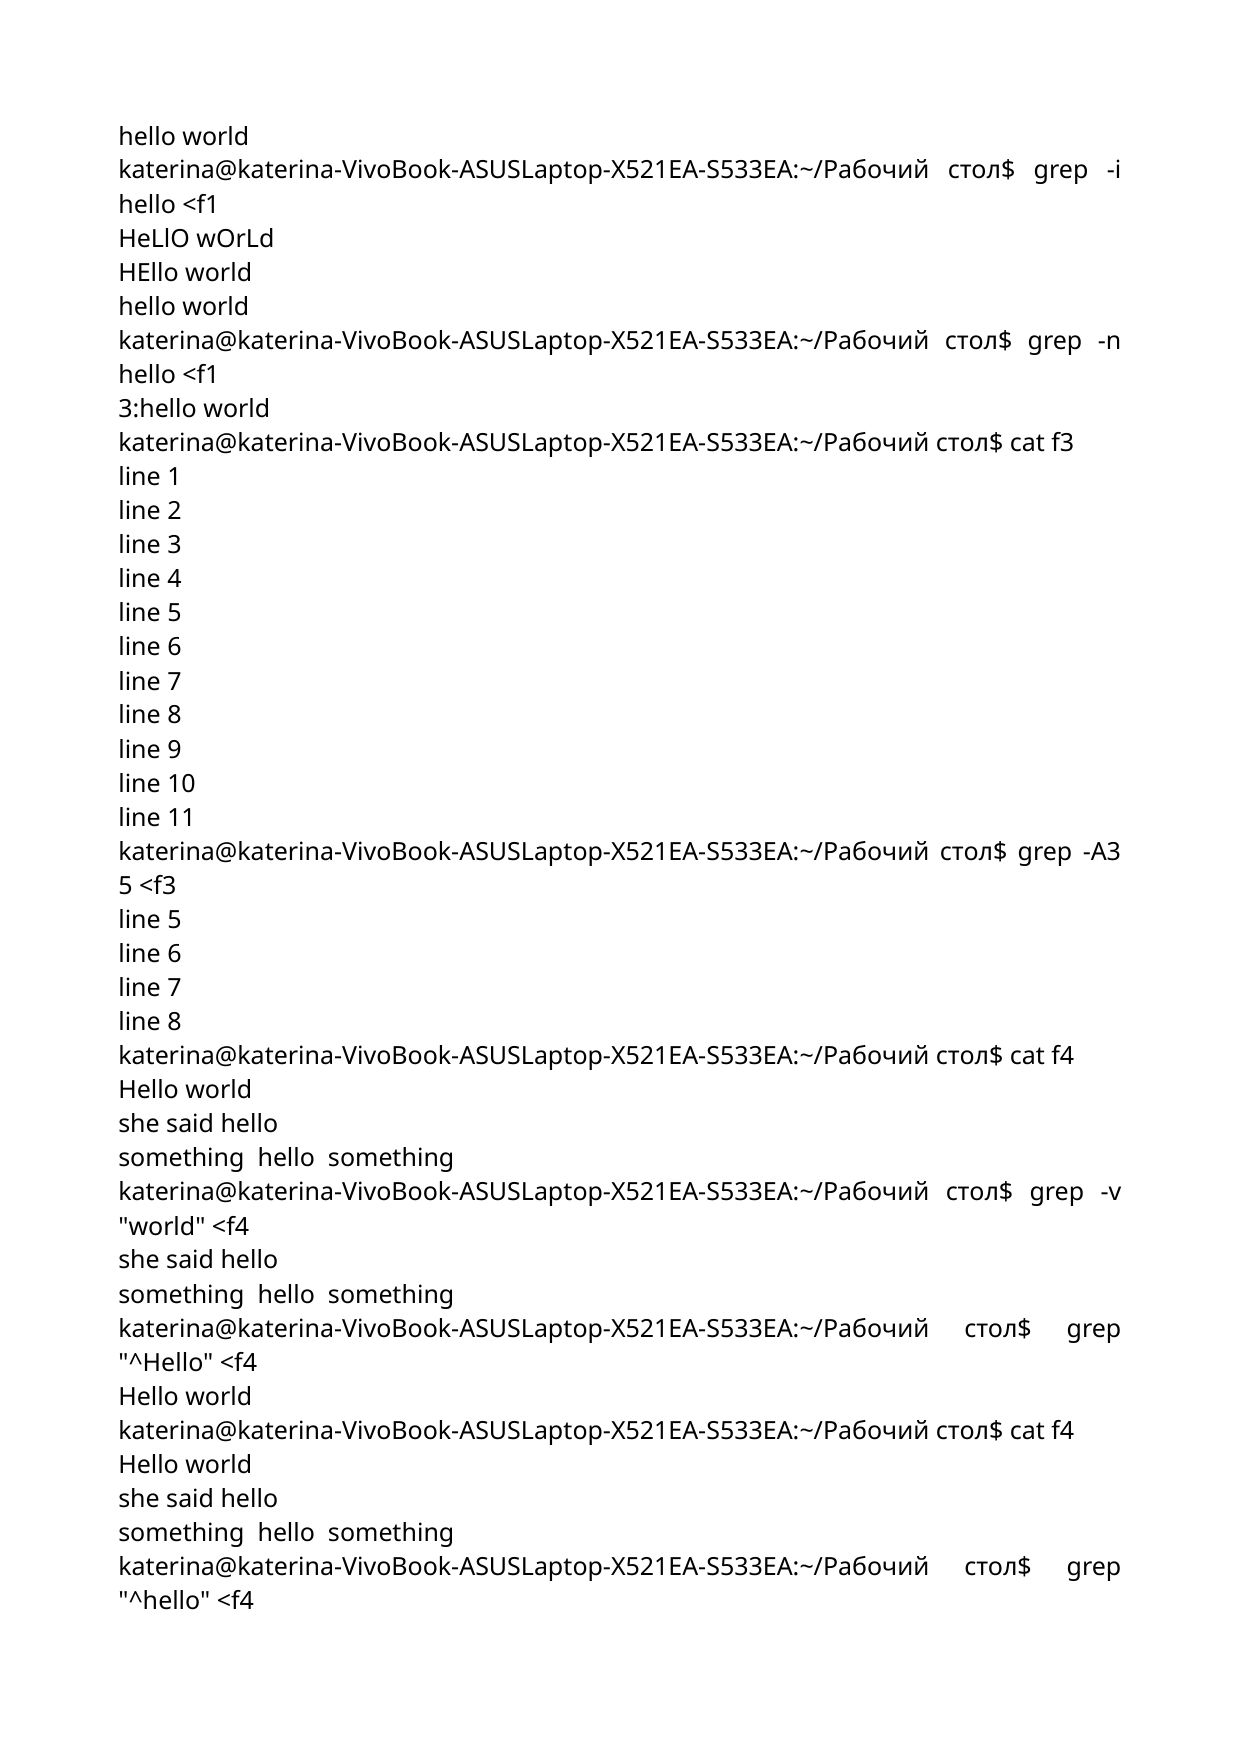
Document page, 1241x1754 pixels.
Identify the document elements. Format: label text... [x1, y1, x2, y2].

text katerina@katerina-VivoBook-ASUSLaptop-X521EA-S533EA:~/Рабочий стол$ cat f4 [118, 1038, 1122, 1072]
text katerina@katerina-VivoBook-ASUSLaptop-X521EA-S533EA:~/Рабочий стол$ grep -A3 5 <f3 [118, 833, 1122, 902]
text katerina@katerina-VivoBook-ASUSLaptop-X521EA-S533EA:~/Рабочий стол$ grep "^Hello" <f4 [118, 1310, 1122, 1378]
text line 7 [118, 970, 1122, 1004]
text something hello something [118, 1515, 1122, 1549]
text she said hello [118, 1242, 1122, 1276]
text line 9 [118, 731, 1122, 765]
text 3:hello world [118, 391, 1122, 425]
text hello world [118, 118, 1122, 152]
text line 4 [118, 561, 1122, 595]
text hello world [118, 288, 1122, 322]
text katerina@katerina-VivoBook-ASUSLaptop-X521EA-S533EA:~/Рабочий стол$ grep -n hello <f1 [118, 322, 1122, 391]
text line 5 [118, 595, 1122, 629]
text something hello something [118, 1276, 1122, 1310]
text Hello world [118, 1072, 1122, 1106]
text katerina@katerina-VivoBook-ASUSLaptop-X521EA-S533EA:~/Рабочий стол$ cat f3 [118, 425, 1122, 459]
text Hello world [118, 1447, 1122, 1481]
text line 1 [118, 459, 1122, 493]
text line 8 [118, 697, 1122, 731]
text HEllo world [118, 254, 1122, 288]
text she said hello [118, 1106, 1122, 1140]
text line 11 [118, 799, 1122, 833]
text she said hello [118, 1481, 1122, 1515]
text line 6 [118, 629, 1122, 663]
text katerina@katerina-VivoBook-ASUSLaptop-X521EA-S533EA:~/Рабочий стол$ grep -v "world" <f4 [118, 1174, 1122, 1242]
text katerina@katerina-VivoBook-ASUSLaptop-X521EA-S533EA:~/Рабочий стол$ grep -i hello <f1 [118, 152, 1122, 220]
text katerina@katerina-VivoBook-ASUSLaptop-X521EA-S533EA:~/Рабочий стол$ cat f4 [118, 1412, 1122, 1447]
text line 2 [118, 493, 1122, 527]
text line 6 [118, 936, 1122, 970]
text line 3 [118, 527, 1122, 561]
text something hello something [118, 1140, 1122, 1174]
text HeLlO wOrLd [118, 220, 1122, 254]
text line 8 [118, 1004, 1122, 1038]
text Hello world [118, 1378, 1122, 1412]
text line 10 [118, 765, 1122, 799]
text line 7 [118, 663, 1122, 697]
text katerina@katerina-VivoBook-ASUSLaptop-X521EA-S533EA:~/Рабочий стол$ grep "^hello" <f4 [118, 1549, 1122, 1617]
text line 5 [118, 902, 1122, 936]
